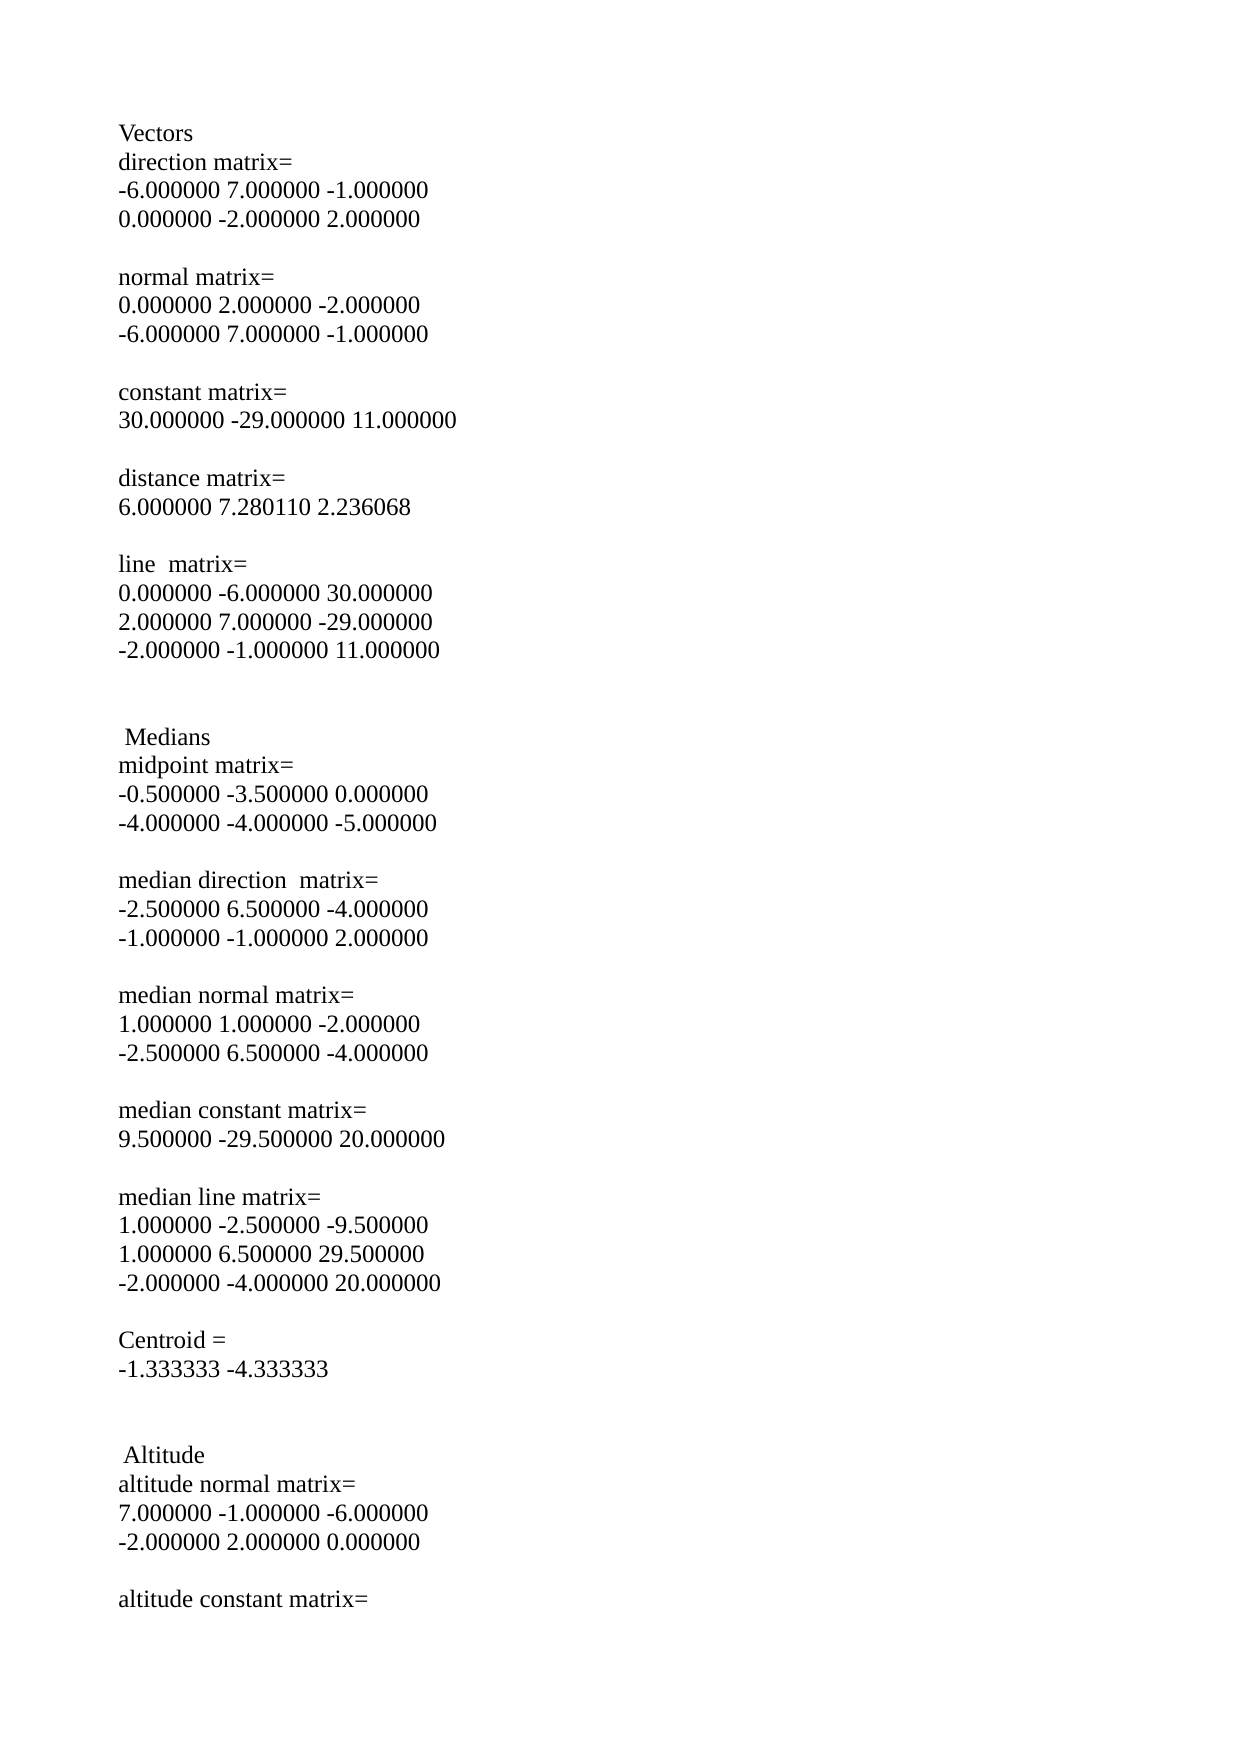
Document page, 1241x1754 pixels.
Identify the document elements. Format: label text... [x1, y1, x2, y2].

text 0.000000 -6.000000 30.000000 [118, 578, 1122, 607]
text 1.000000 1.000000 -2.000000 [118, 1009, 1122, 1038]
text median normal matrix= [118, 981, 1122, 1009]
text -4.000000 -4.000000 -5.000000 [118, 808, 1122, 837]
text Medians [118, 722, 1122, 751]
text -6.000000 7.000000 -1.000000 [118, 319, 1122, 348]
text -2.500000 6.500000 -4.000000 [118, 894, 1122, 923]
text 1.000000 6.500000 29.500000 [118, 1239, 1122, 1268]
text -2.000000 2.000000 0.000000 [118, 1527, 1122, 1556]
text median constant matrix= [118, 1096, 1122, 1124]
text 1.000000 -2.500000 -9.500000 [118, 1211, 1122, 1239]
text 30.000000 -29.000000 11.000000 [118, 406, 1122, 434]
text line matrix= [118, 549, 1122, 578]
text 0.000000 2.000000 -2.000000 [118, 291, 1122, 319]
text Vectors [118, 118, 1122, 147]
text -2.500000 6.500000 -4.000000 [118, 1038, 1122, 1067]
text -2.000000 -4.000000 20.000000 [118, 1268, 1122, 1297]
text direction matrix= [118, 147, 1122, 176]
text midpoint matrix= [118, 751, 1122, 779]
text 7.000000 -1.000000 -6.000000 [118, 1498, 1122, 1527]
text altitude normal matrix= [118, 1469, 1122, 1498]
text distance matrix= [118, 463, 1122, 492]
text Altitude [118, 1441, 1122, 1469]
text 2.000000 7.000000 -29.000000 [118, 607, 1122, 636]
text median line matrix= [118, 1182, 1122, 1211]
text -1.333333 -4.333333 [118, 1354, 1122, 1383]
text -0.500000 -3.500000 0.000000 [118, 779, 1122, 808]
text median direction matrix= [118, 866, 1122, 894]
text 9.500000 -29.500000 20.000000 [118, 1124, 1122, 1153]
text -6.000000 7.000000 -1.000000 [118, 176, 1122, 204]
text altitude constant matrix= [118, 1584, 1122, 1613]
text -2.000000 -1.000000 11.000000 [118, 636, 1122, 664]
text Centroid = [118, 1326, 1122, 1354]
text 6.000000 7.280110 2.236068 [118, 492, 1122, 521]
text constant matrix= [118, 377, 1122, 406]
text 0.000000 -2.000000 2.000000 [118, 204, 1122, 233]
text -1.000000 -1.000000 2.000000 [118, 923, 1122, 952]
text normal matrix= [118, 262, 1122, 291]
